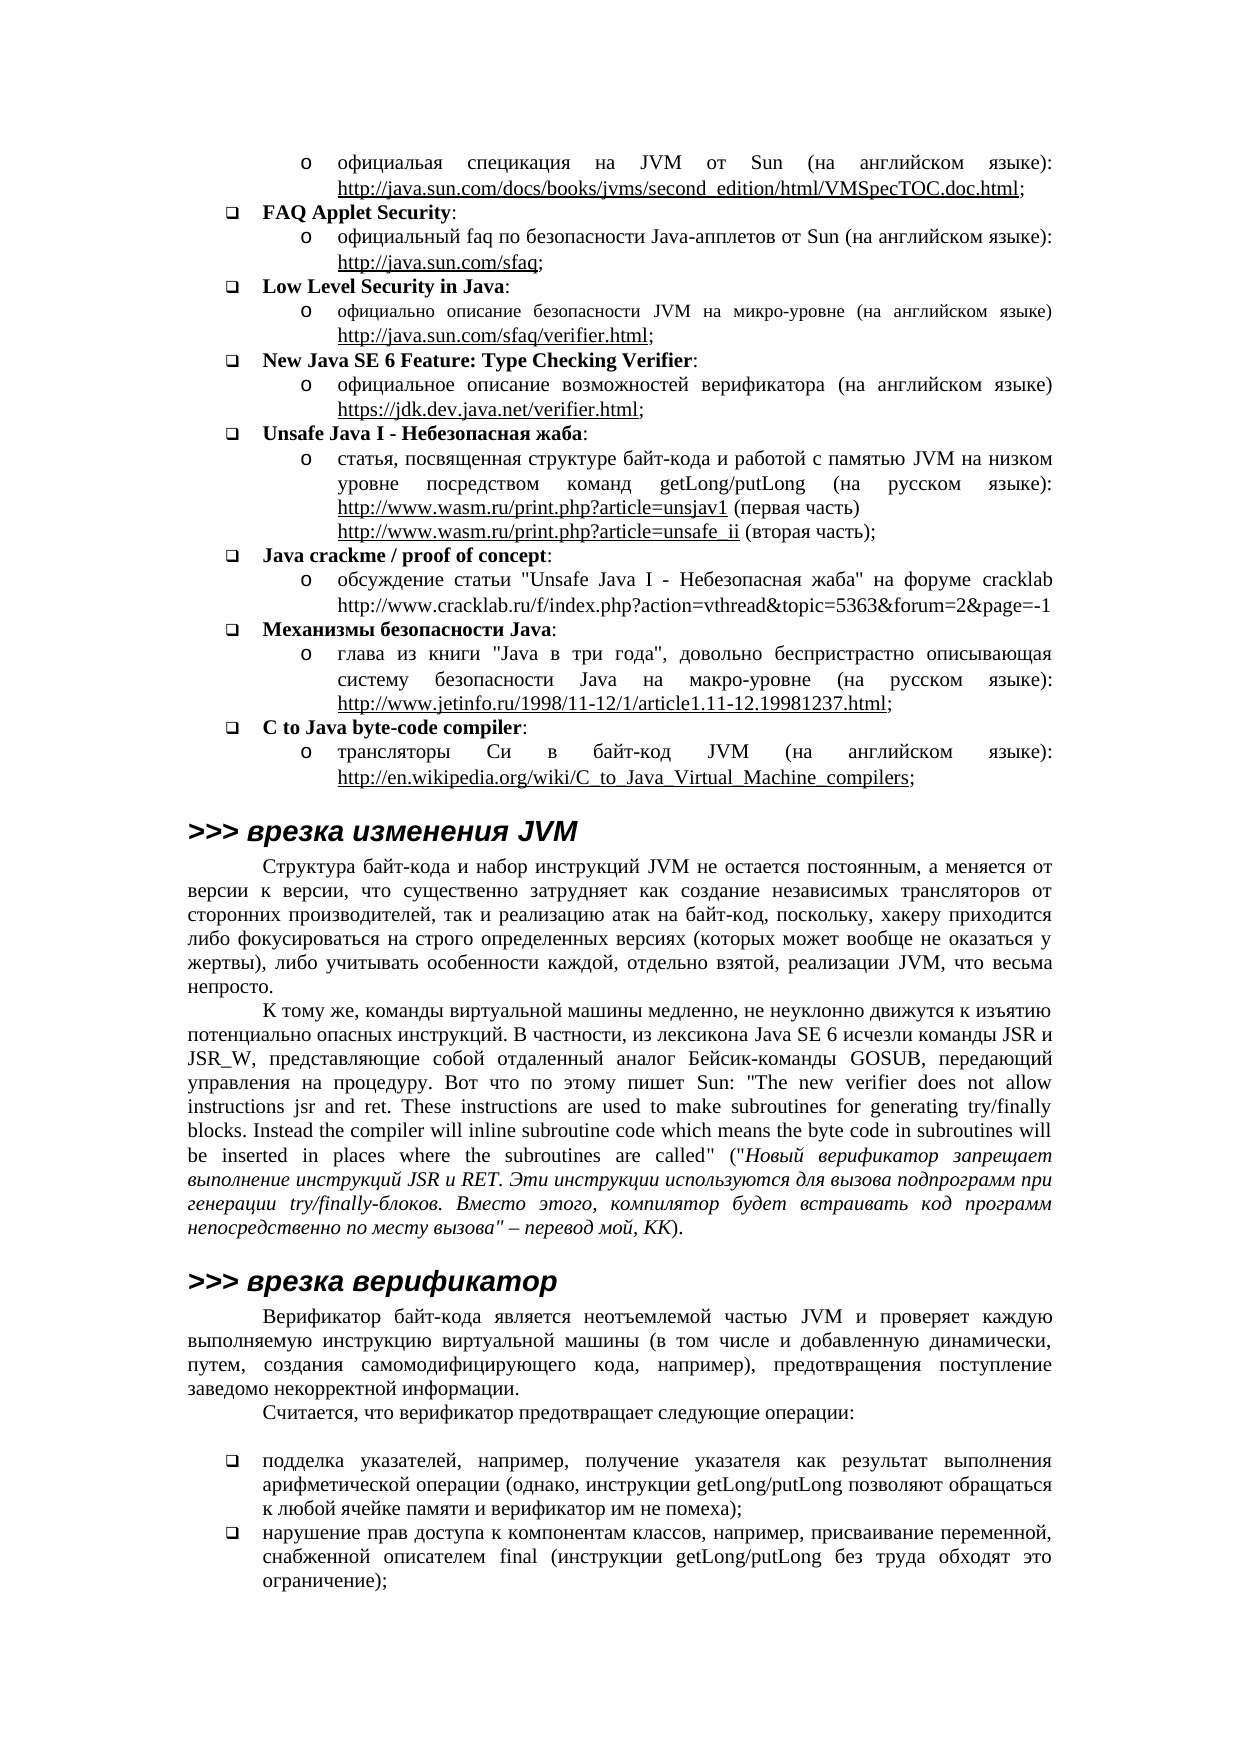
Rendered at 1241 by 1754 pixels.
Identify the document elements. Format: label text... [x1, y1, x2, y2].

list Low Level Security in Java: [225, 274, 1053, 298]
list трансляторы Си в байт-код JVM (на английском языке): http://en.wikipedia.org/wiki/C_to_Java_Virtual_Machine_compilers; [300, 739, 1053, 789]
subtitle >>> врезка изменения JVM [187, 814, 1053, 847]
subtitle >>> врезка верификатор [187, 1264, 1053, 1297]
list глава из книги "Java в три года", довольно беспристрастно описывающая систему безопасности Java на макро-уровне (на русском языке): http://www.jetinfo.ru/1998/11-12/1/article1.11-12.19981237.html; [300, 641, 1053, 715]
text Считается, что верификатор предотвращает следующие операции: [187, 1400, 1053, 1424]
list Java crackme / proof of concept: [225, 543, 1053, 567]
list FAQ Applet Security: [225, 200, 1053, 224]
list Механизмы безопасности Java: [225, 617, 1053, 641]
list официальая специкация на JVM от Sun (на английском языке): http://java.sun.com/docs/books/jvms/second_edition/html/VMSpecTOC.doc.html; [300, 150, 1053, 200]
list подделка указателей, например, получение указателя как результат выполнения арифметической операции (однако, инструкции getLong/putLong позволяют обращаться к любой ячейке памяти и верификатор им не помеха); [225, 1448, 1053, 1520]
list нарушение прав доступа к компонентам классов, например, присваивание переменной, снабженной описателем final (инструкции getLong/putLong без труда обходят это ограничение); [225, 1520, 1053, 1592]
text Структура байт-кода и набор инструкций JVM не остается постоянным, а меняется от версии к версии, что существенно затрудняет как создание независимых трансляторов от сторонних производителей, так и реализацию атак на байт-код, поскольку, хакеру приходится либо фокусироваться на строго определенных версиях (которых может вообще не оказаться у жертвы), либо учитывать особенности каждой, отдельно взятой, реализации JVM, что весьма непросто. [187, 854, 1053, 998]
list Unsafe Java I - Небезопасная жаба: [225, 421, 1053, 445]
list статья, посвященная структуре байт-кода и работой с памятью JVM на низком уровне посредством команд getLong/putLong (на русском языке): http://www.wasm.ru/print.php?article=unsjav1 (первая часть) http://www.wasm.ru/print.php?article=unsafe_ii (вторая часть); [300, 445, 1053, 543]
text К тому же, команды виртуальной машины медленно, не неуклонно движутся к изъятию потенциально опасных инструкций. В частности, из лексикона Java SE 6 исчезли команды JSR и JSR_W, представляющие собой отдаленный аналог Бейсик-команды GOSUB, передающий управления на процедуру. Вот что по этому пишет Sun: "The new verifier does not allow instructions jsr and ret. These instructions are used to make subroutines for generating try/finally blocks. Instead the compiler will inline subroutine code which means the byte code in subroutines will be inserted in places where the subroutines are called" ("Новый верификатор запрещает выполнение инструкций JSR и RET. Эти инструкции используются для вызова подпрограмм при генерации try/finally-блоков. Вместо этого, компилятор будет встраивать код программ непосредственно по месту вызова" – перевод мой, КК). [187, 998, 1053, 1239]
list New Java SE 6 Feature: Type Checking Verifier: [225, 347, 1053, 372]
text Верификатор байт-кода является неотъемлемой частью JVM и проверяет каждую выполняемую инструкцию виртуальной машины (в том числе и добавленную динамически, путем, создания самомодифицирующего кода, например), предотвращения поступление заведомо некорректной информации. [187, 1303, 1053, 1400]
list официально описание безопасности JVM на микро-уровне (на английском языке) http://java.sun.com/sfaq/verifier.html; [300, 298, 1053, 347]
list официальное описание возможностей верификатора (на английском языке) https://jdk.dev.java.net/verifier.html; [300, 372, 1053, 421]
list обсуждение статьи "Unsafe Java I - Небезопасная жаба" на форуме cracklab http://www.cracklab.ru/f/index.php?action=vthread&topic=5363&forum=2&page=-1 [300, 567, 1053, 617]
list официальный faq по безопасности Java-апплетов от Sun (на английском языке): http://java.sun.com/sfaq; [300, 224, 1053, 274]
list C to Java byte-code compiler: [225, 715, 1053, 739]
